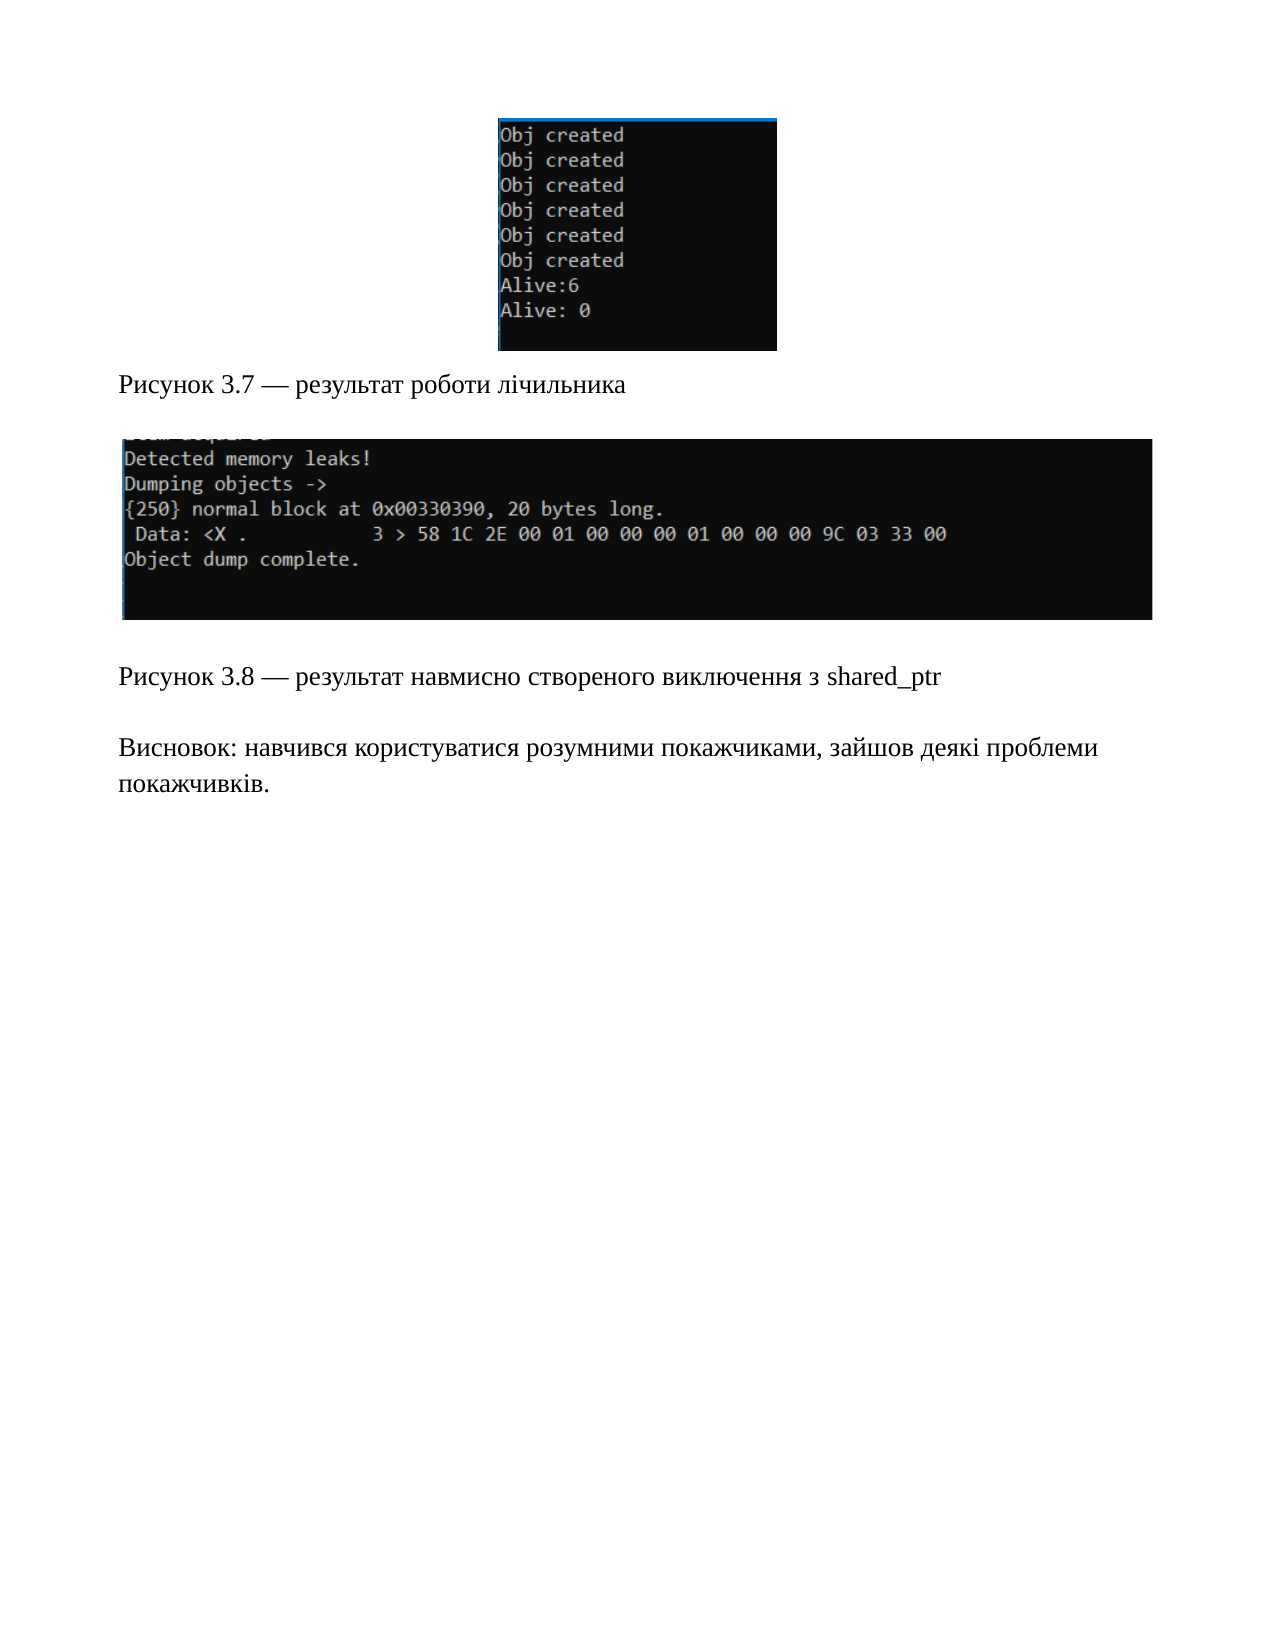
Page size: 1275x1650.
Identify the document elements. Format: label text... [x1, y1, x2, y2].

text Висновок: навчився користуватися розумними покажчиками, зайшов деякі проблеми покажчивків. [118, 731, 1157, 798]
text Рисунок 3.7 — результат роботи лічильника [118, 368, 1157, 399]
text Рисунок 3.8 — результат навмисно створеного виключення з shared_ptr [118, 660, 1157, 691]
picture [498, 118, 777, 351]
picture [122, 439, 1153, 620]
